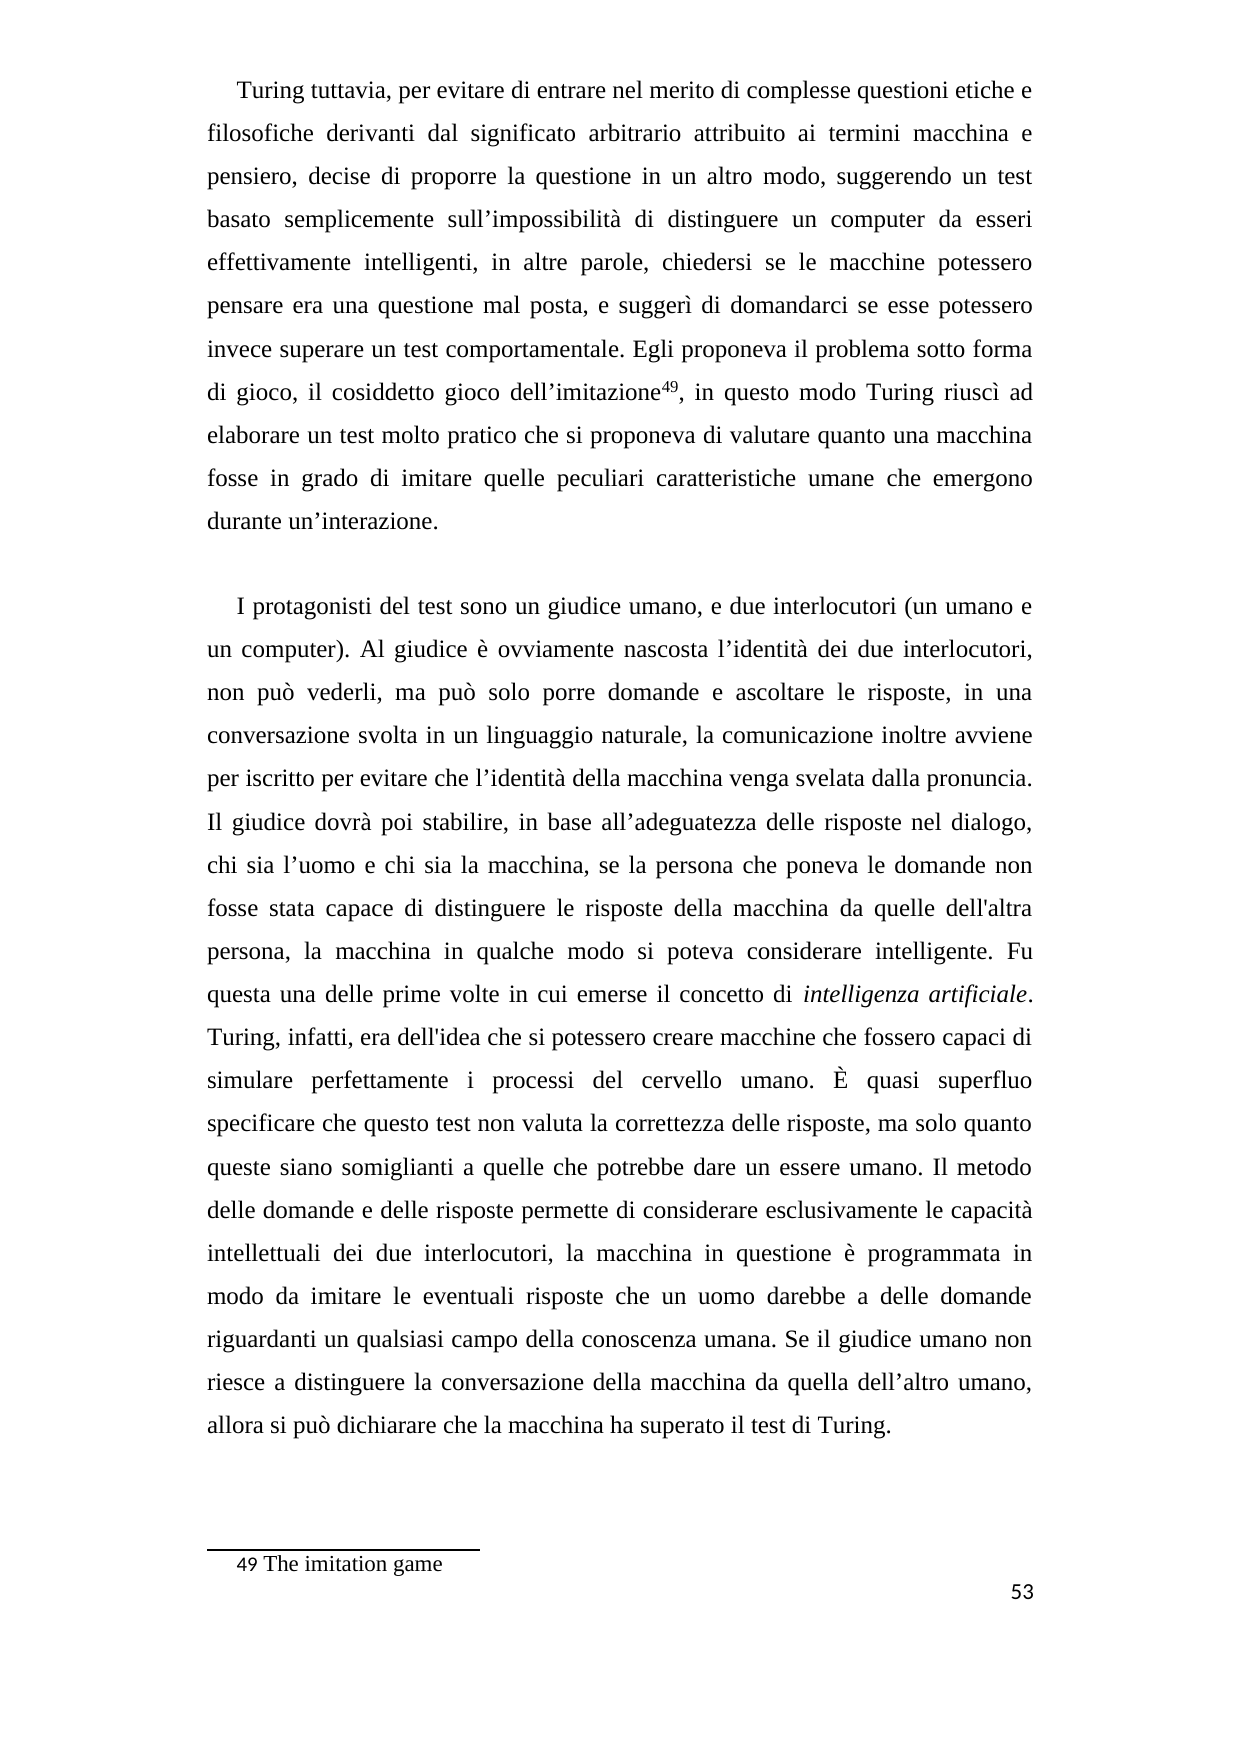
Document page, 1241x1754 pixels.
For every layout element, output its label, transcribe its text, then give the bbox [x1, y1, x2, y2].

text The imitation game [207, 1550, 1033, 1577]
text I protagonisti del test sono un giudice umano, e due interlocutori (un umano e un computer). Al giudice è ovviamente nascosta l’identità dei due interlocutori, non può vederli, ma può solo porre domande e ascoltare le risposte, in una conversazione svolta in un linguaggio naturale, la comunicazione inoltre avviene per iscritto per evitare che l’identità della macchina venga svelata dalla pronuncia. Il giudice dovrà poi stabilire, in base all’adeguatezza delle risposte nel dialogo, chi sia l’uomo e chi sia la macchina, se la persona che poneva le domande non fosse stata capace di distinguere le risposte della macchina da quelle dell'altra persona, la macchina in qualche modo si poteva considerare intelligente. Fu questa una delle prime volte in cui emerse il concetto di intelligenza artificiale. Turing, infatti, era dell'idea che si potessero creare macchine che fossero capaci di simulare perfettamente i processi del cervello umano. È quasi superfluo specificare che questo test non valuta la correttezza delle risposte, ma solo quanto queste siano somiglianti a quelle che potrebbe dare un essere umano. Il metodo delle domande e delle risposte permette di considerare esclusivamente le capacità intellettuali dei due interlocutori, la macchina in questione è programmata in modo da imitare le eventuali risposte che un uomo darebbe a delle domande riguardanti un qualsiasi campo della conoscenza umana. Se il giudice umano non riesce a distinguere la conversazione della macchina da quella dell’altro umano, allora si può dichiarare che la macchina ha superato il test di Turing. [207, 591, 1033, 1439]
text Turing tuttavia, per evitare di entrare nel merito di complesse questioni etiche e filosofiche derivanti dal significato arbitrario attribuito ai termini macchina e pensiero, decise di proporre la questione in un altro modo, suggerendo un test basato semplicemente sull’impossibilità di distinguere un computer da esseri effettivamente intelligenti, in altre parole, chiedersi se le macchine potessero pensare era una questione mal posta, e suggerì di domandarci se esse potessero invece superare un test comportamentale. Egli proponeva il problema sotto forma di gioco, il cosiddetto gioco dell’imitazione, in questo modo Turing riuscì ad elaborare un test molto pratico che si proponeva di valutare quanto una macchina fosse in grado di imitare quelle peculiari caratteristiche umane che emergono durante un’interazione. [207, 75, 1033, 535]
